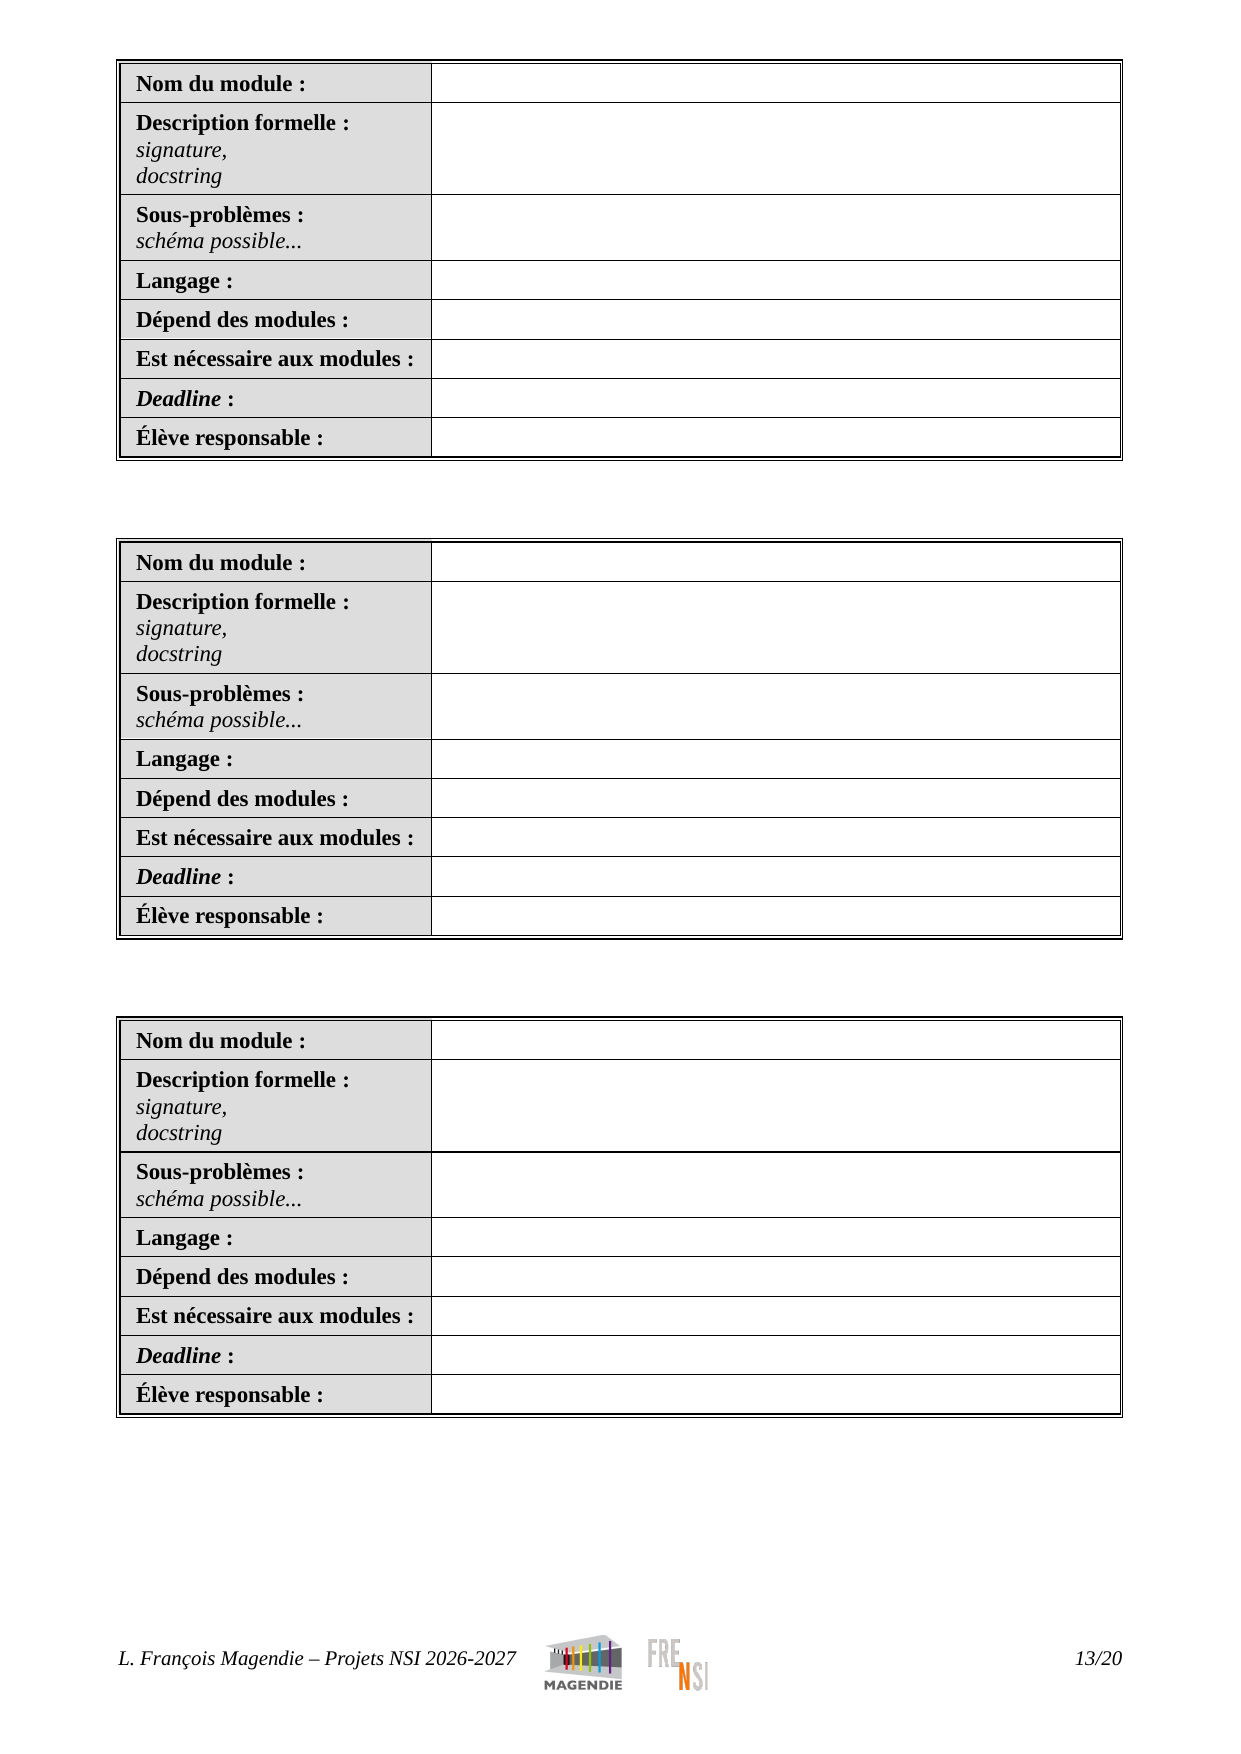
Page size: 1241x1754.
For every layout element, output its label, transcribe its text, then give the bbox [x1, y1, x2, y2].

table_cell Sous-problèmes : schéma possible... [121, 1153, 431, 1217]
table_cell [432, 1336, 1120, 1374]
table_cell [432, 1060, 1120, 1151]
table_cell [432, 818, 1120, 856]
table_cell [432, 1375, 1120, 1413]
table_header Nom du module : [121, 543, 431, 581]
table_cell Langage : [121, 261, 431, 299]
table_cell Description formelle : signature, docstring [121, 582, 431, 673]
table_cell Dépend des modules : [121, 300, 431, 338]
table_cell [432, 1218, 1120, 1256]
table_cell Sous-problèmes : schéma possible... [121, 674, 431, 738]
table_cell Sous-problèmes : schéma possible... [121, 195, 431, 260]
table_cell [432, 1257, 1120, 1296]
table_cell [432, 1153, 1120, 1217]
table_cell [432, 740, 1120, 778]
table_cell [432, 103, 1120, 194]
table_header [432, 64, 1120, 102]
table_cell [432, 1297, 1120, 1335]
table_cell Élève responsable : [121, 418, 431, 456]
table_cell Dépend des modules : [121, 1257, 431, 1296]
table_cell Langage : [121, 740, 431, 778]
table_cell Description formelle : signature, docstring [121, 103, 431, 194]
table_cell Deadline : [121, 379, 431, 417]
table_cell Deadline : [121, 1336, 431, 1374]
table_cell [432, 897, 1120, 935]
table_cell Est nécessaire aux modules : [121, 818, 431, 856]
table_cell [432, 379, 1120, 417]
table_cell [432, 582, 1120, 673]
table_cell [432, 340, 1120, 378]
table_cell [432, 261, 1120, 299]
picture [648, 1639, 708, 1691]
table_cell [432, 418, 1120, 456]
table_cell [432, 674, 1120, 738]
table_cell Est nécessaire aux modules : [121, 1297, 431, 1335]
table_cell Élève responsable : [121, 1375, 431, 1413]
table_cell Élève responsable : [121, 897, 431, 935]
picture [532, 1635, 633, 1695]
table_header Nom du module : [121, 1021, 431, 1059]
table_cell [432, 300, 1120, 338]
table_cell Est nécessaire aux modules : [121, 340, 431, 378]
table_header Nom du module : [121, 64, 431, 102]
table_cell [432, 779, 1120, 817]
table_cell Description formelle : signature, docstring [121, 1060, 431, 1151]
table_cell Dépend des modules : [121, 779, 431, 817]
table_header [432, 1021, 1120, 1059]
table_cell [432, 857, 1120, 896]
table_cell Langage : [121, 1218, 431, 1256]
table_cell Deadline : [121, 857, 431, 896]
table_header [432, 543, 1120, 581]
table_cell [432, 195, 1120, 260]
